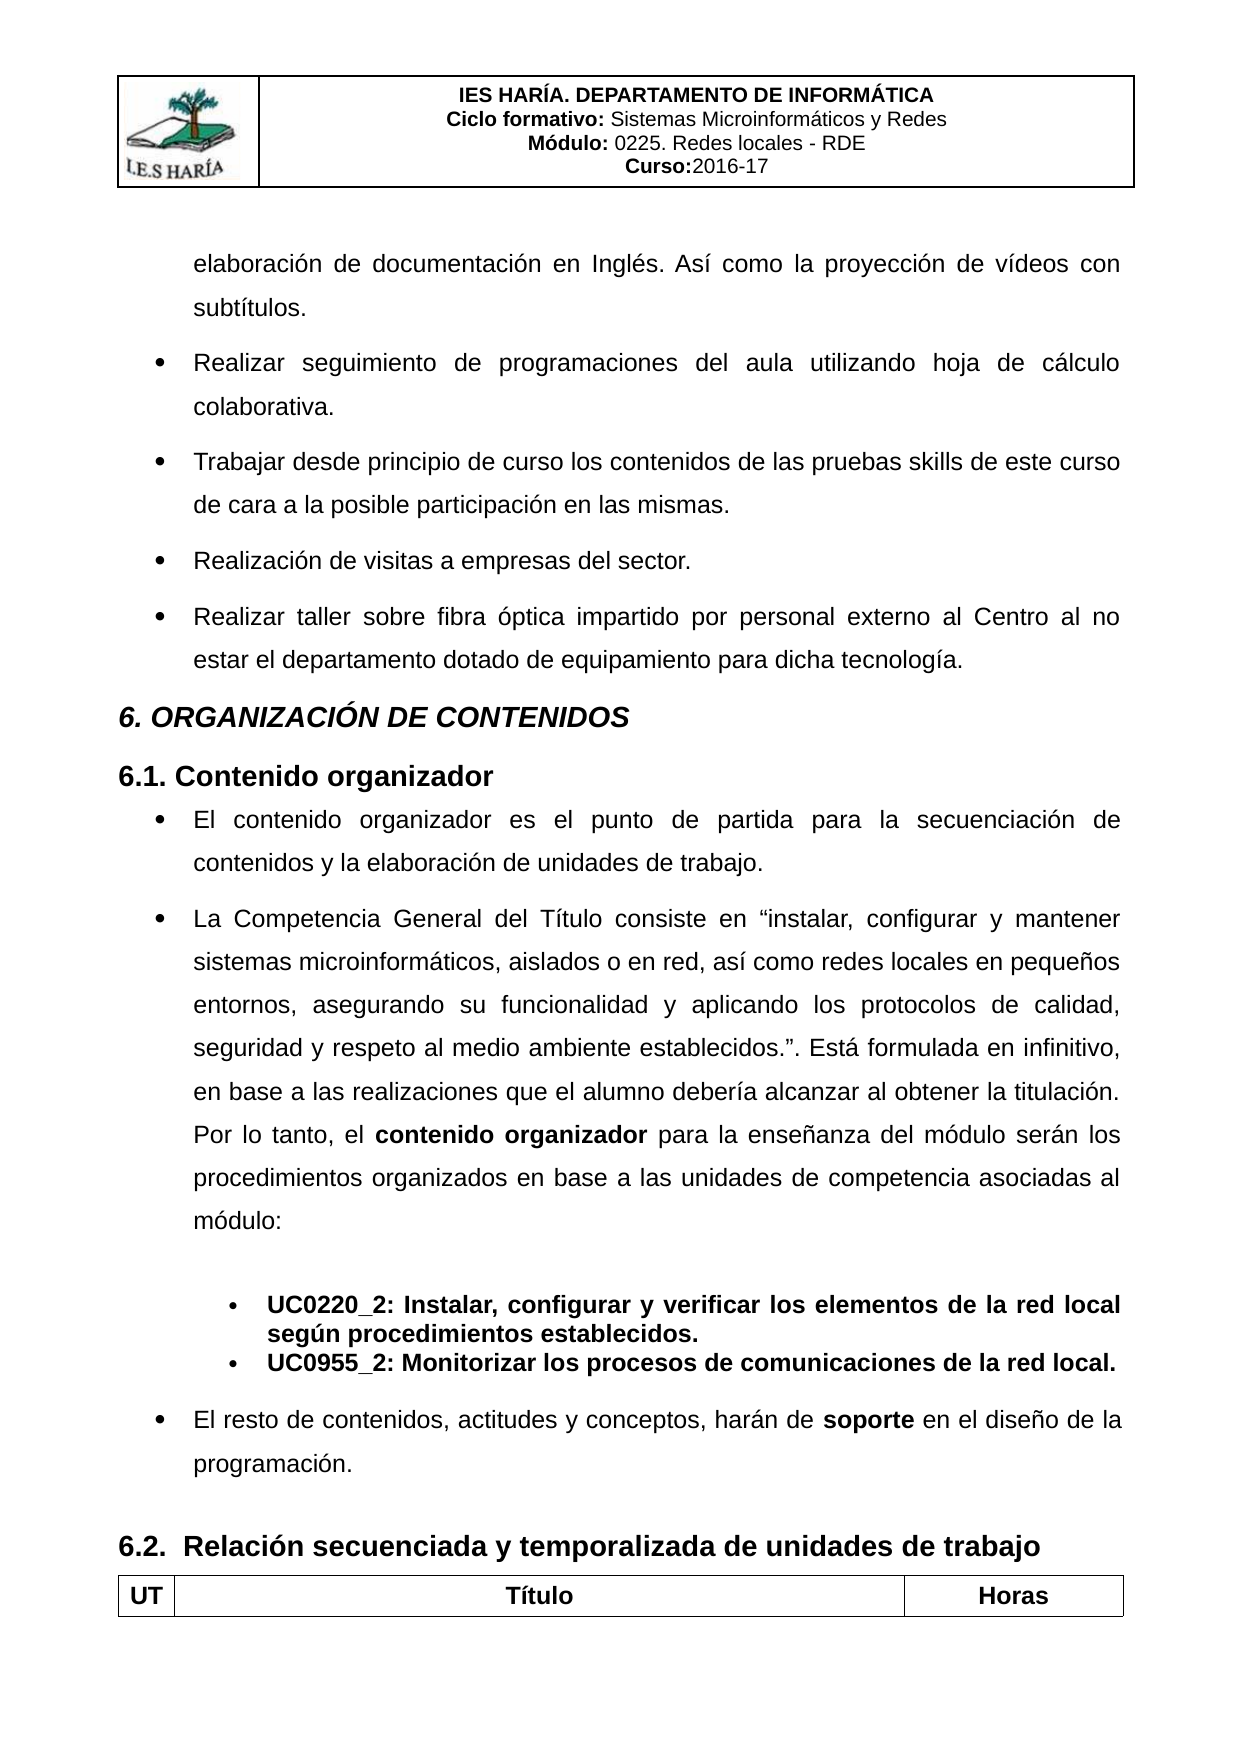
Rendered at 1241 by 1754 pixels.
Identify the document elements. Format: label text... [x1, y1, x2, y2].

list UC0955_2: Monitorizar los procesos de comunicaciones de la red local. [229, 1348, 1122, 1377]
table_header UT [119, 1576, 174, 1616]
list Realizar taller sobre fibra óptica impartido por personal externo al Centro al no estar el departamento dotado de equipamiento para dicha tecnología. [156, 602, 1122, 674]
list Realización de visitas a empresas del sector. [156, 546, 1122, 575]
list Trabajar desde principio de curso los contenidos de las pruebas skills de este curso de cara a la posible participación en las mismas. [156, 447, 1122, 519]
subtitle 6. ORGANIZACIÓN DE CONTENIDOS [118, 701, 1122, 734]
list El contenido organizador es el punto de partida para la secuenciación de contenidos y la elaboración de unidades de trabajo. [156, 805, 1122, 877]
list El resto de contenidos, actitudes y conceptos, harán de soporte en el diseño de la programación. [156, 1405, 1122, 1477]
list La Competencia General del Título consiste en “instalar, configurar y mantener sistemas microinformáticos, aislados o en red, así como redes locales en pequeños entornos, asegurando su funcionalidad y aplicando los protocolos de calidad, seguridad y respeto al medio ambiente establecidos.”. Está formulada en infinitivo, en base a las realizaciones que el alumno debería alcanzar al obtener la titulación. Por lo tanto, el contenido organizador para la enseñanza del módulo serán los procedimientos organizados en base a las unidades de competencia asociadas al módulo: [156, 904, 1122, 1235]
table_header Horas [905, 1576, 1123, 1616]
list elaboración de documentación en Inglés. Así como la proyección de vídeos con subtítulos. [156, 249, 1122, 321]
table_header Título [175, 1576, 904, 1616]
list Realizar seguimiento de programaciones del aula utilizando hoja de cálculo colaborativa. [156, 348, 1122, 420]
subtitle 6.2. Relación secuenciada y temporalizada de unidades de trabajo [118, 1529, 1122, 1563]
subtitle 6.1. Contenido organizador [118, 759, 1122, 793]
picture [123, 82, 241, 180]
list UC0220_2: Instalar, configurar y verificar los elementos de la red local según procedimientos establecidos. [229, 1290, 1122, 1348]
